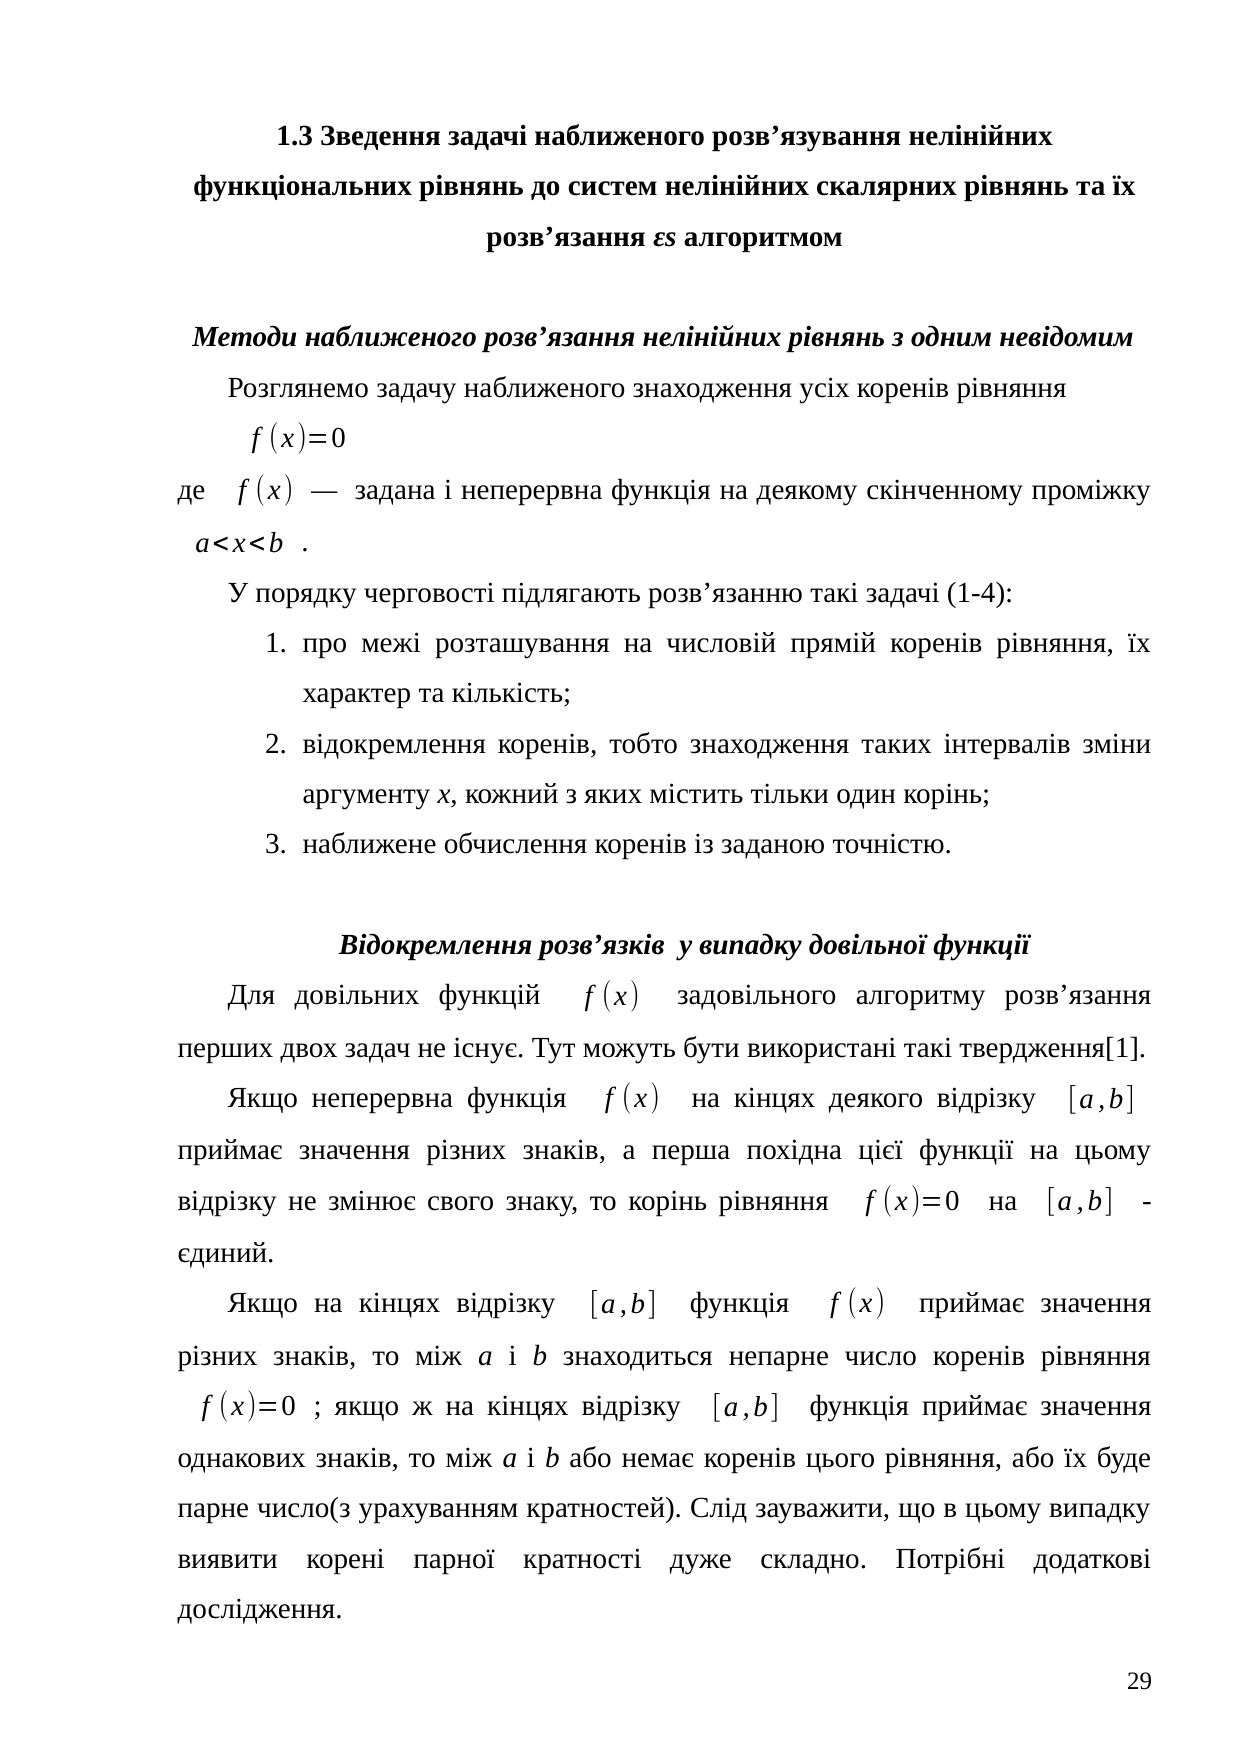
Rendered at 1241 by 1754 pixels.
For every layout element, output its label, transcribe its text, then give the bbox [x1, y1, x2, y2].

list відокремлення коренів, тобто знаходження таких інтервалів зміни аргументу х, кожний з яких містить тільки один корінь; [265, 726, 1152, 810]
text Відокремлення розв’язків у випадку довільної функції [177, 927, 1152, 961]
text Якщо на кінцях відрізку функція приймає значення різних знаків, то між a і b знаходиться непарне число коренів рівняння ; якщо ж на кінцях відрізку функція приймає значення однакових знаків, то між a i b або немає коренів цього рівняння, або їх буде парне число(з урахуванням кратностей). Слід зауважити, що в цьому випадку виявити корені парної кратності дуже складно. Потрібні додаткові дослідження. [177, 1285, 1152, 1625]
text 1.3 Зведення задачі наближеного розв’язування нелінійних функціональних рівнянь до систем нелінійних скалярних рівнянь та їх розв’язання εs алгоритмом [177, 118, 1152, 252]
text У порядку черговості підлягають розв’язанню такі задачі (1-4): [177, 575, 1152, 608]
text де — задана і неперервна функція на деякому скінченному проміжку . [177, 472, 1152, 558]
text Якщо неперервна функція на кінцях деякого відрізку приймає значення різних знаків, а перша похідна цієї функції на цьому відрізку не змінює свого знаку, то корінь рівняння на - єдиний. [177, 1080, 1152, 1268]
text Розглянемо задачу наближеного знаходження усіх коренів рівняння [177, 370, 1152, 403]
list наближене обчислення коренів із заданою точністю. [265, 827, 1152, 860]
text Методи наближеного розв’язання нелінійних рівнянь з одним невідомим [177, 319, 1152, 353]
text Для довільних функцій задовільного алгоритму розв’язання перших двох задач не існує. Тут можуть бути використані такі твердження[1]. [177, 977, 1152, 1063]
list про межі розташування на числовій прямій коренів рівняння, їх характер та кількість; [265, 625, 1152, 709]
